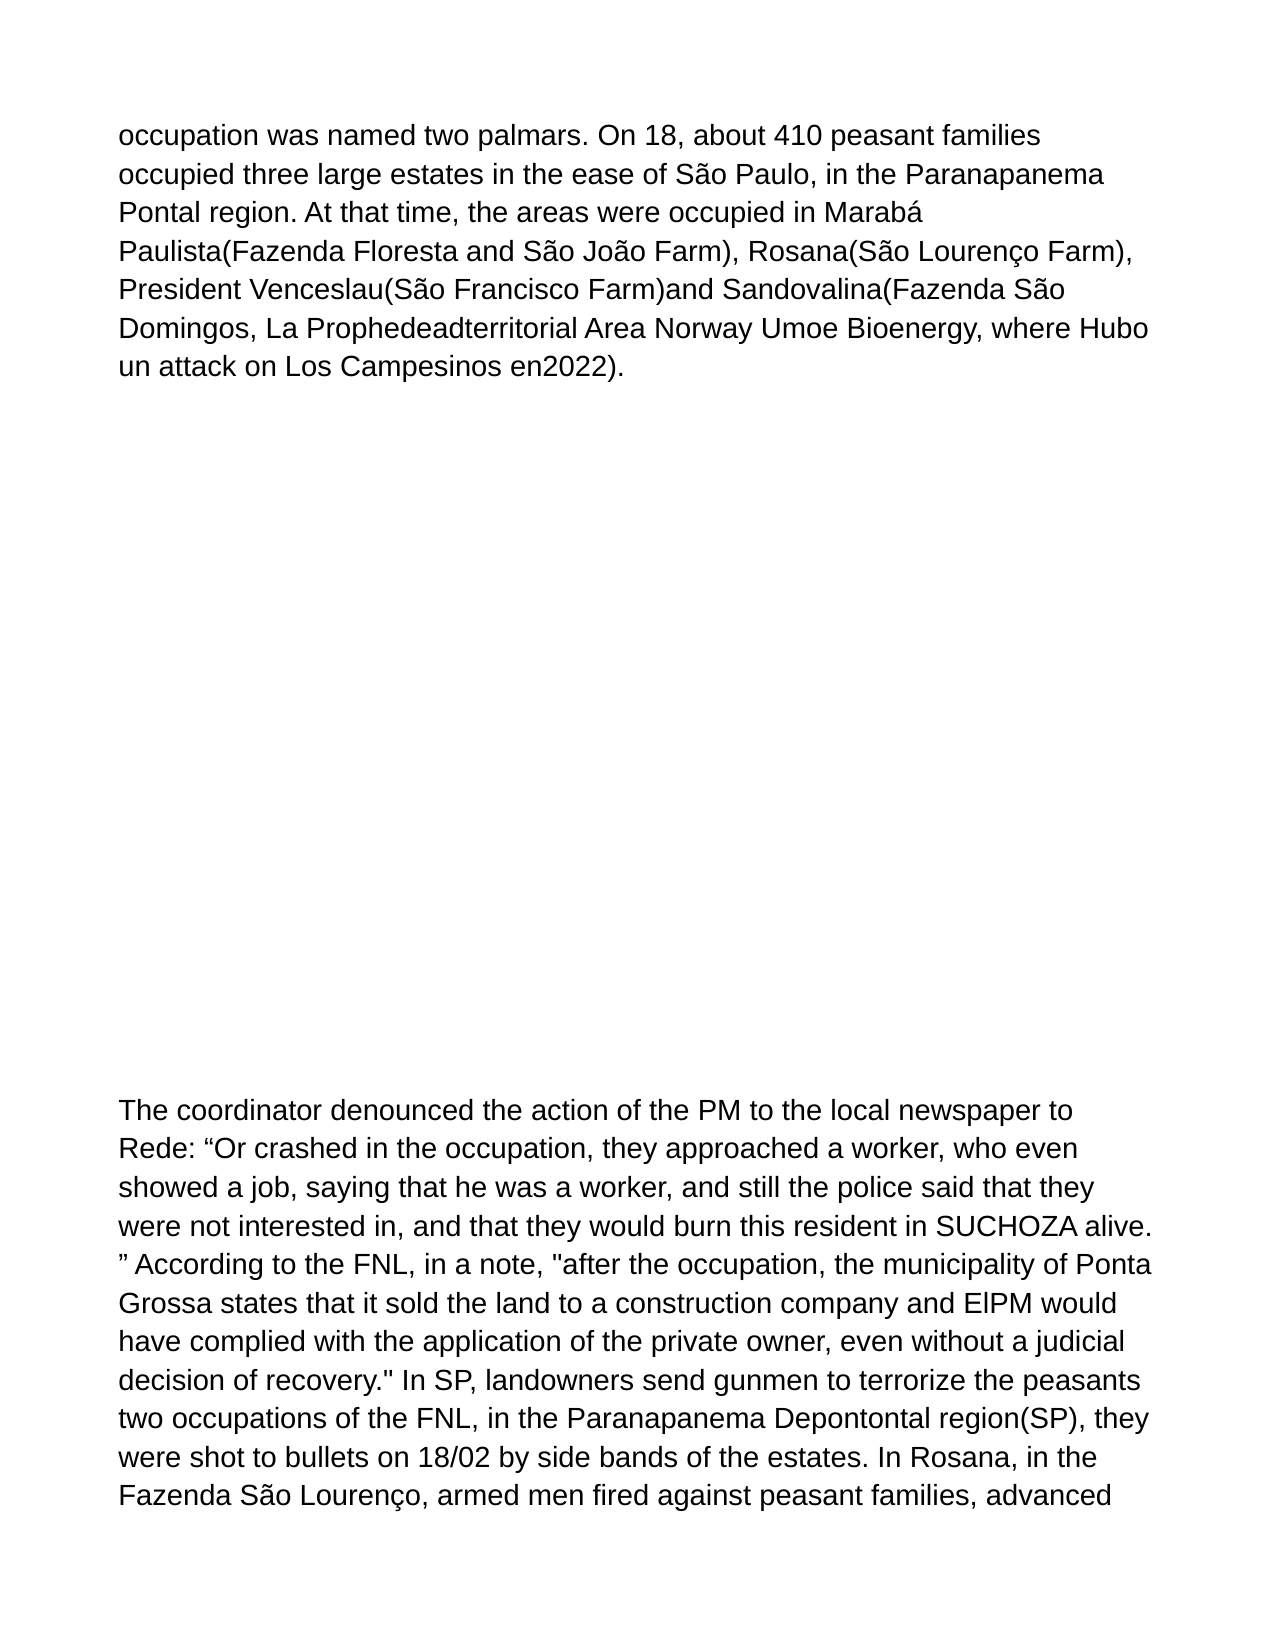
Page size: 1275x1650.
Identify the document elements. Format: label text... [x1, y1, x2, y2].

text The coordinator denounced the action of the PM to the local newspaper to Rede: “Or crashed in the occupation, they approached a worker, who even showed a job, saying that he was a worker, and still the police said that they were not interested in, and that they would burn this resident in SUCHOZA alive. ” According to the FNL, in a note, "after the occupation, the municipality of Ponta Grossa states that it sold the land to a construction company and ElPM would have complied with the application of the private owner, even without a judicial decision of recovery." In SP, landowners send gunmen to terrorize the peasants two occupations of the FNL, in the Paranapanema Depontontal region(SP), they were shot to bullets on 18/02 by side bands of the estates. In Rosana, in the Fazenda São Lourenço, armed men fired against peasant families, advanced [118, 402, 1157, 1512]
text occupation was named two palmars. On 18, about 410 peasant families occupied three large estates in the ease of São Paulo, in the Paranapanema Pontal region. At that time, the areas were occupied in Marabá Paulista(Fazenda Floresta and São João Farm), Rosana(São Lourenço Farm), President Venceslau(São Francisco Farm)and Sandovalina(Fazenda São Domingos, La Prophedeadterritorial Area Norway Umoe Bioenergy, where Hubo un attack on Los Campesinos en2022). [118, 118, 1157, 383]
